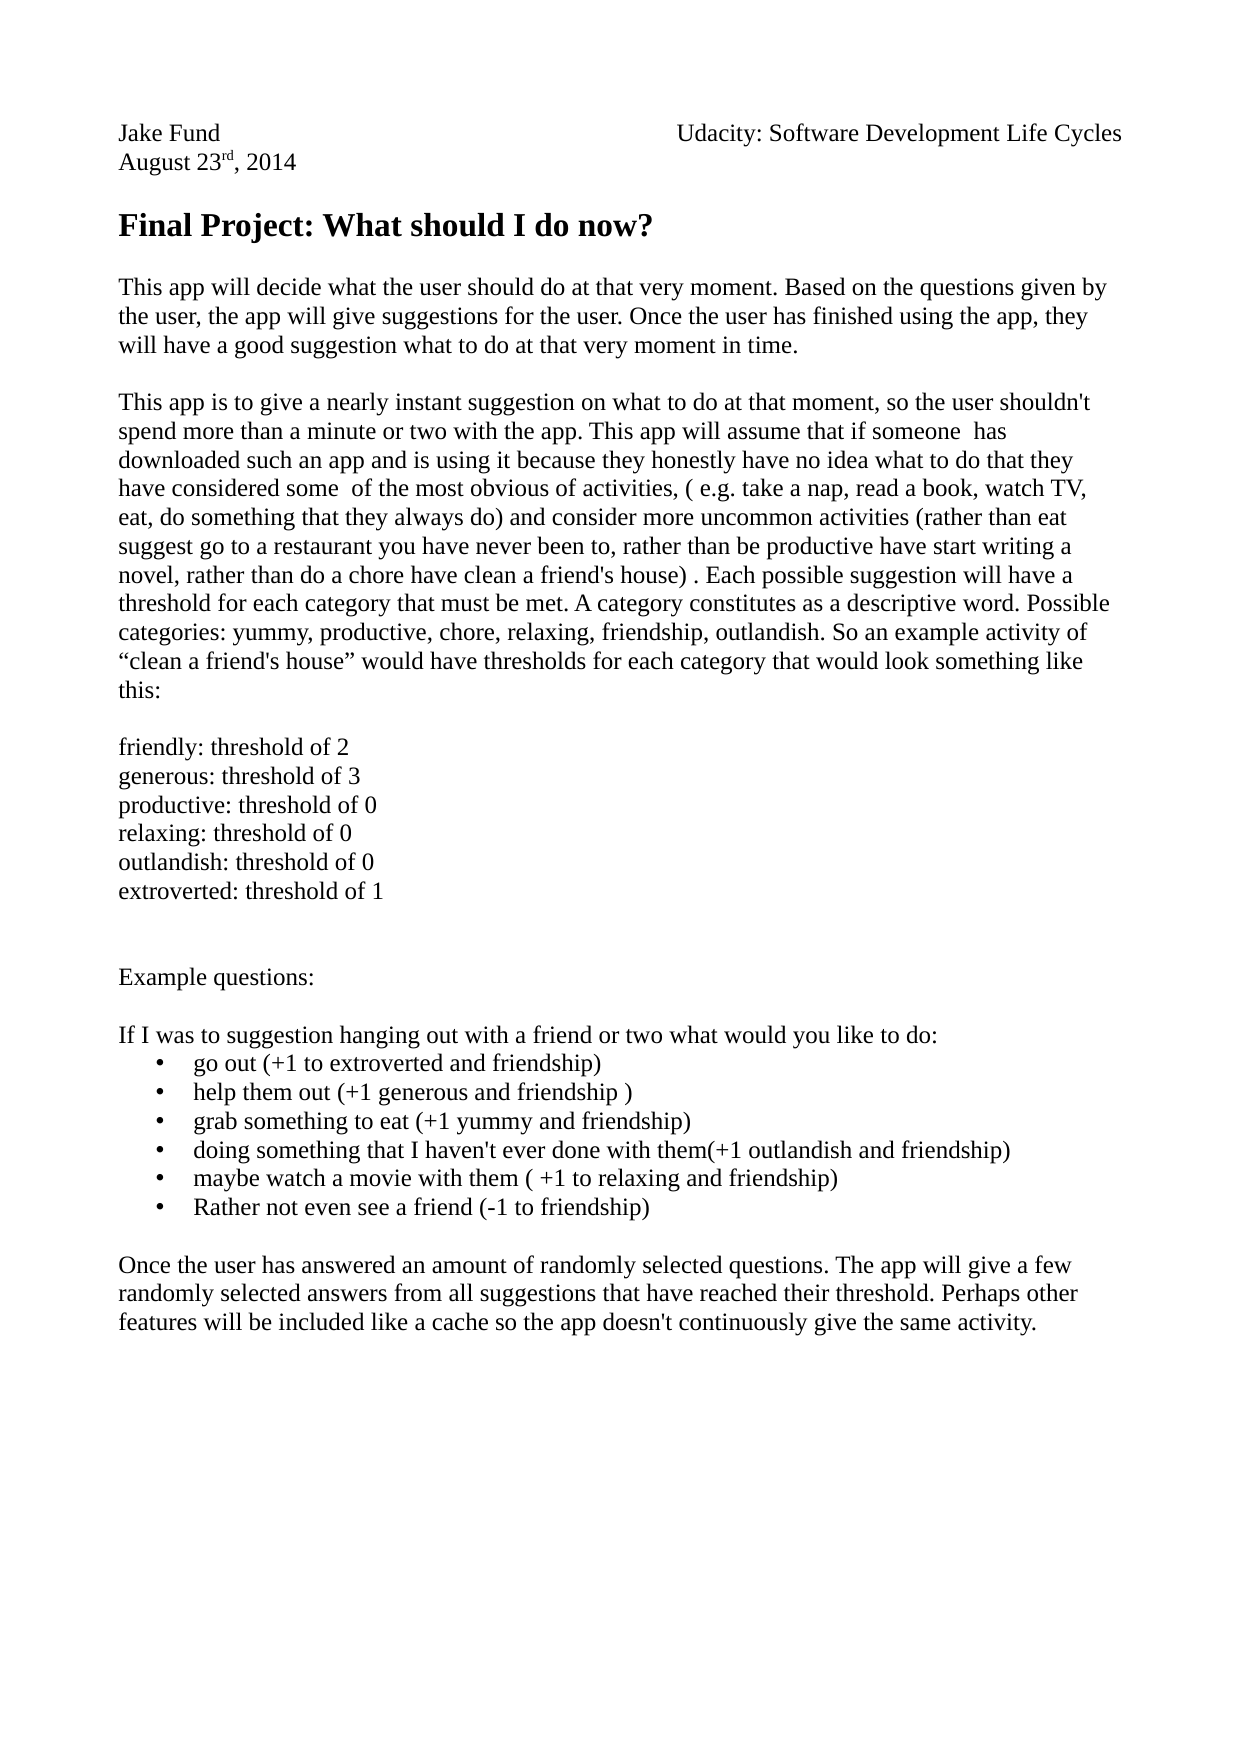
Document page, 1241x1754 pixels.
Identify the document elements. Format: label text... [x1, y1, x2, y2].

list doing something that I haven't ever done with them(+1 outlandish and friendship) [156, 1135, 1122, 1163]
text outlandish: threshold of 0 [118, 847, 1122, 876]
text This app is to give a nearly instant suggestion on what to do at that moment, so the user shouldn't spend more than a minute or two with the app. This app will assume that if someone has downloaded such an app and is using it because they honestly have no idea what to do that they have considered some of the most obvious of activities, ( e.g. take a nap, read a book, watch TV, eat, do something that they always do) and consider more uncommon activities (rather than eat suggest go to a restaurant you have never been to, rather than be productive have start writing a novel, rather than do a chore have clean a friend's house) . Each possible suggestion will have a threshold for each category that must be met. A category constitutes as a descriptive word. Possible categories: yummy, productive, chore, relaxing, friendship, outlandish. So an example activity of “clean a friend's house” would have thresholds for each category that would look something like this: [118, 387, 1122, 703]
text extroverted: threshold of 1 [118, 876, 1122, 905]
text Once the user has answered an amount of randomly selected questions. The app will give a few randomly selected answers from all suggestions that have reached their threshold. Perhaps other features will be included like a cache so the app doesn't continuously give the same activity. [118, 1250, 1122, 1336]
text Final Project: What should I do now? [118, 205, 1122, 243]
text This app will decide what the user should do at that very moment. Based on the questions given by the user, the app will give suggestions for the user. Once the user has finished using the app, they will have a good suggestion what to do at that very moment in time. [118, 272, 1122, 358]
text Example questions: [118, 962, 1122, 991]
text friendly: threshold of 2 [118, 732, 1122, 761]
list maybe watch a movie with them ( +1 to relaxing and friendship) [156, 1163, 1122, 1192]
text relaxing: threshold of 0 [118, 818, 1122, 847]
list grab something to eat (+1 yummy and friendship) [156, 1106, 1122, 1135]
text generous: threshold of 3 [118, 761, 1122, 790]
list go out (+1 to extroverted and friendship) [156, 1048, 1122, 1077]
list Rather not even see a friend (-1 to friendship) [156, 1192, 1122, 1221]
text If I was to suggestion hanging out with a friend or two what would you like to do: [118, 1020, 1122, 1048]
text productive: threshold of 0 [118, 790, 1122, 818]
list help them out (+1 generous and friendship ) [156, 1077, 1122, 1106]
